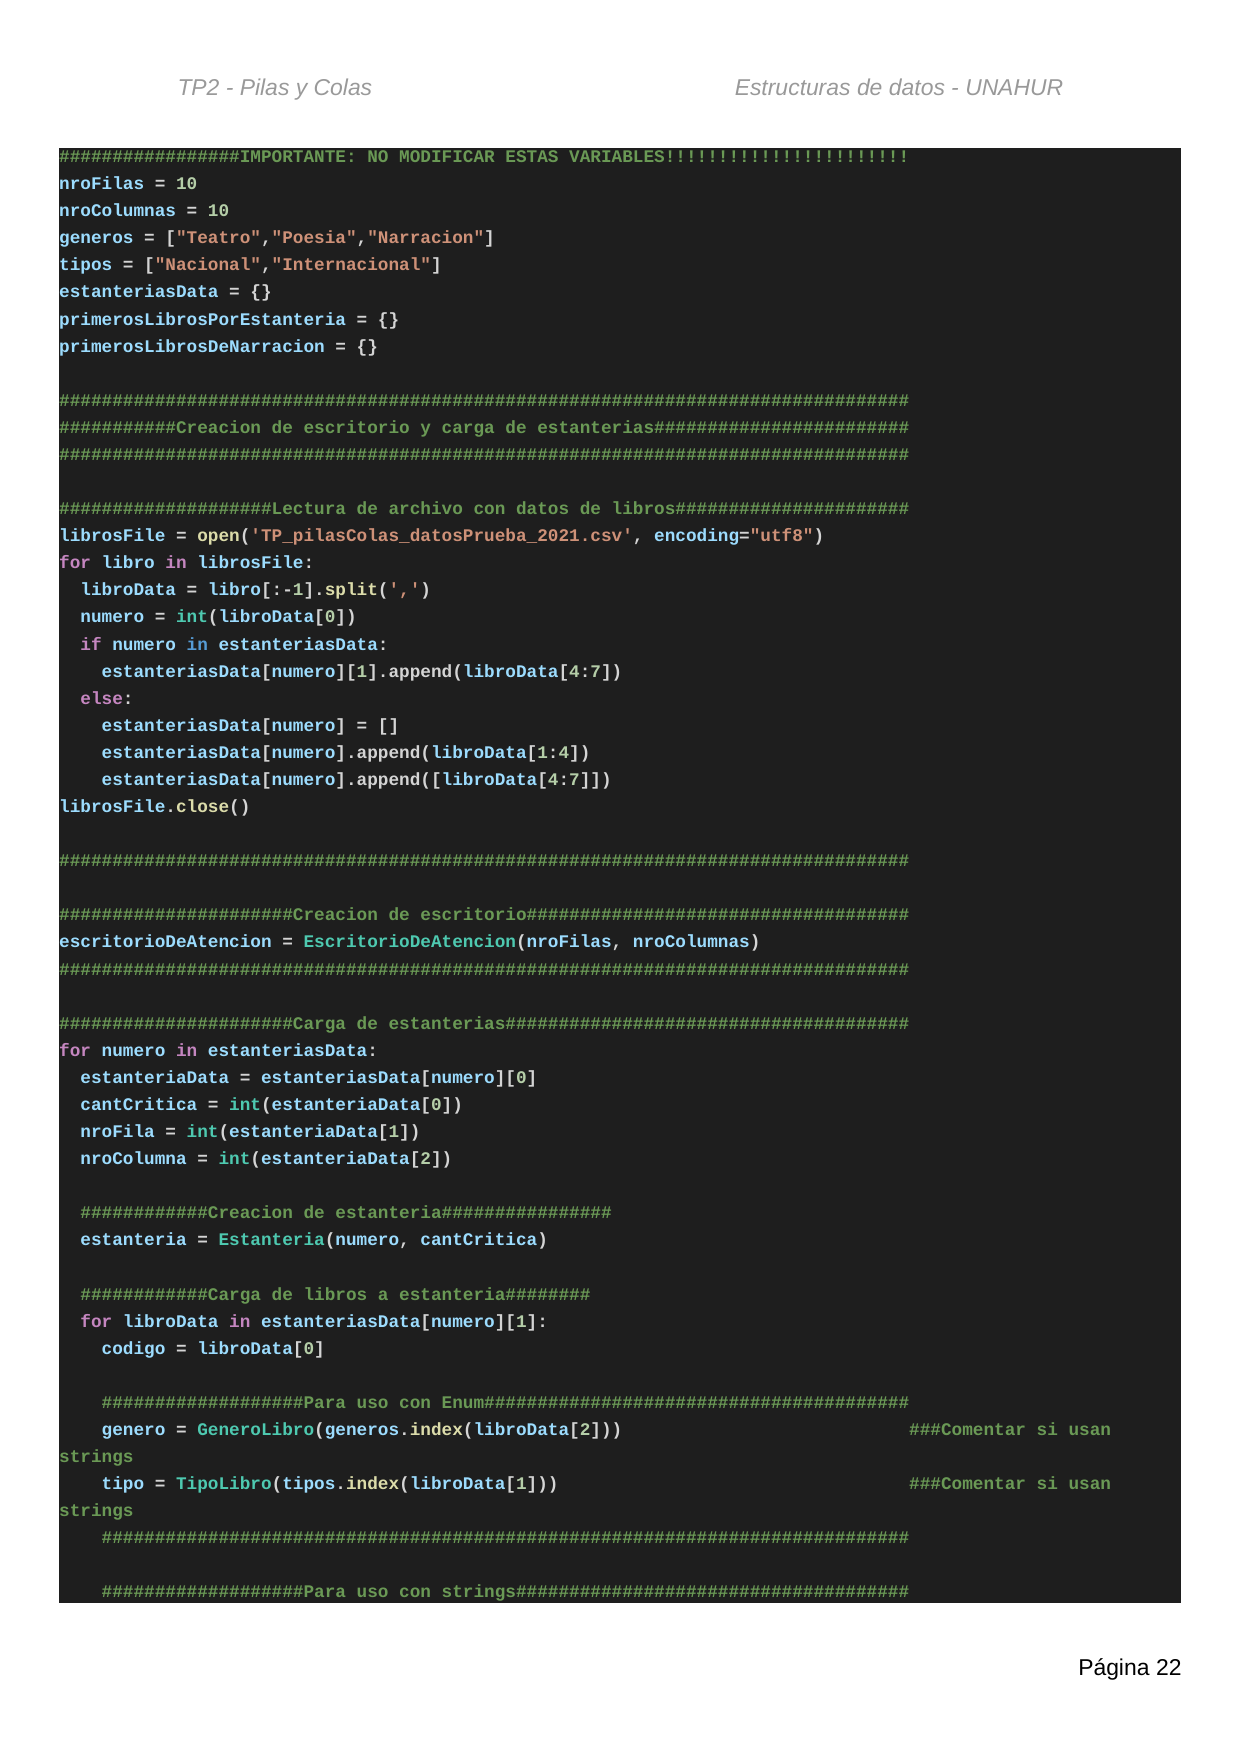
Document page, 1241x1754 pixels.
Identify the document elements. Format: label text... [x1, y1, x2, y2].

text if numero in estanteriasData: [59, 635, 1181, 655]
text librosFile.close() [59, 798, 1181, 818]
text ###########Creacion de escritorio y carga de estanterias######################## [59, 418, 1181, 438]
text escritorioDeAtencion = EscritorioDeAtencion(nroFilas, nroColumnas) [59, 933, 1181, 953]
text cantCritica = int(estanteriaData[0]) [59, 1096, 1181, 1116]
text else: [59, 689, 1181, 709]
text estanteriasData[numero][1].append(libroData[4:7]) [59, 662, 1181, 682]
text estanteriaData = estanteriasData[numero][0] [59, 1068, 1181, 1088]
text for libro in librosFile: [59, 554, 1181, 574]
text estanteria = Estanteria(numero, cantCritica) [59, 1231, 1181, 1251]
text generos = ["Teatro","Poesia","Narracion"] [59, 229, 1181, 249]
text ################################################################################ [59, 391, 1181, 411]
text for libroData in estanteriasData[numero][1]: [59, 1312, 1181, 1332]
text librosFile = open('TP_pilasColas_datosPrueba_2021.csv', encoding="utf8") [59, 527, 1181, 547]
text ######################Carga de estanterias###################################### [59, 1014, 1181, 1034]
text tipo = TipoLibro(tipos.index(libroData[1])) ###Comentar si usan strings [59, 1475, 1181, 1522]
text ######################Creacion de escritorio#################################### [59, 906, 1181, 926]
text estanteriasData[numero].append(libroData[1:4]) [59, 743, 1181, 763]
text ################################################################################ [59, 960, 1181, 980]
text libroData = libro[:-1].split(',') [59, 581, 1181, 601]
text nroColumnas = 10 [59, 202, 1181, 222]
text codigo = libroData[0] [59, 1339, 1181, 1359]
text numero = int(libroData[0]) [59, 608, 1181, 628]
text primerosLibrosPorEstanteria = {} [59, 310, 1181, 330]
text estanteriasData = {} [59, 283, 1181, 303]
text ############Carga de libros a estanteria######## [59, 1285, 1181, 1305]
text for numero in estanteriasData: [59, 1041, 1181, 1061]
text ############Creacion de estanteria################ [59, 1204, 1181, 1224]
text nroFilas = 10 [59, 175, 1181, 195]
text ############################################################################ [59, 1529, 1181, 1549]
text tipos = ["Nacional","Internacional"] [59, 256, 1181, 276]
text genero = GeneroLibro(generos.index(libroData[2])) ###Comentar si usan strings [59, 1421, 1181, 1468]
text estanteriasData[numero].append([libroData[4:7]]) [59, 771, 1181, 791]
text ###################Para uso con Enum######################################## [59, 1393, 1181, 1413]
text ###################Para uso con strings##################################### [59, 1583, 1181, 1603]
text ################################################################################ [59, 446, 1181, 466]
text nroFila = int(estanteriaData[1]) [59, 1123, 1181, 1143]
text #################IMPORTANTE: NO MODIFICAR ESTAS VARIABLES!!!!!!!!!!!!!!!!!!!!!!! [59, 148, 1181, 168]
text estanteriasData[numero] = [] [59, 716, 1181, 736]
text ####################Lectura de archivo con datos de libros###################### [59, 500, 1181, 520]
text primerosLibrosDeNarracion = {} [59, 337, 1181, 357]
text ################################################################################ [59, 852, 1181, 872]
text nroColumna = int(estanteriaData[2]) [59, 1150, 1181, 1170]
